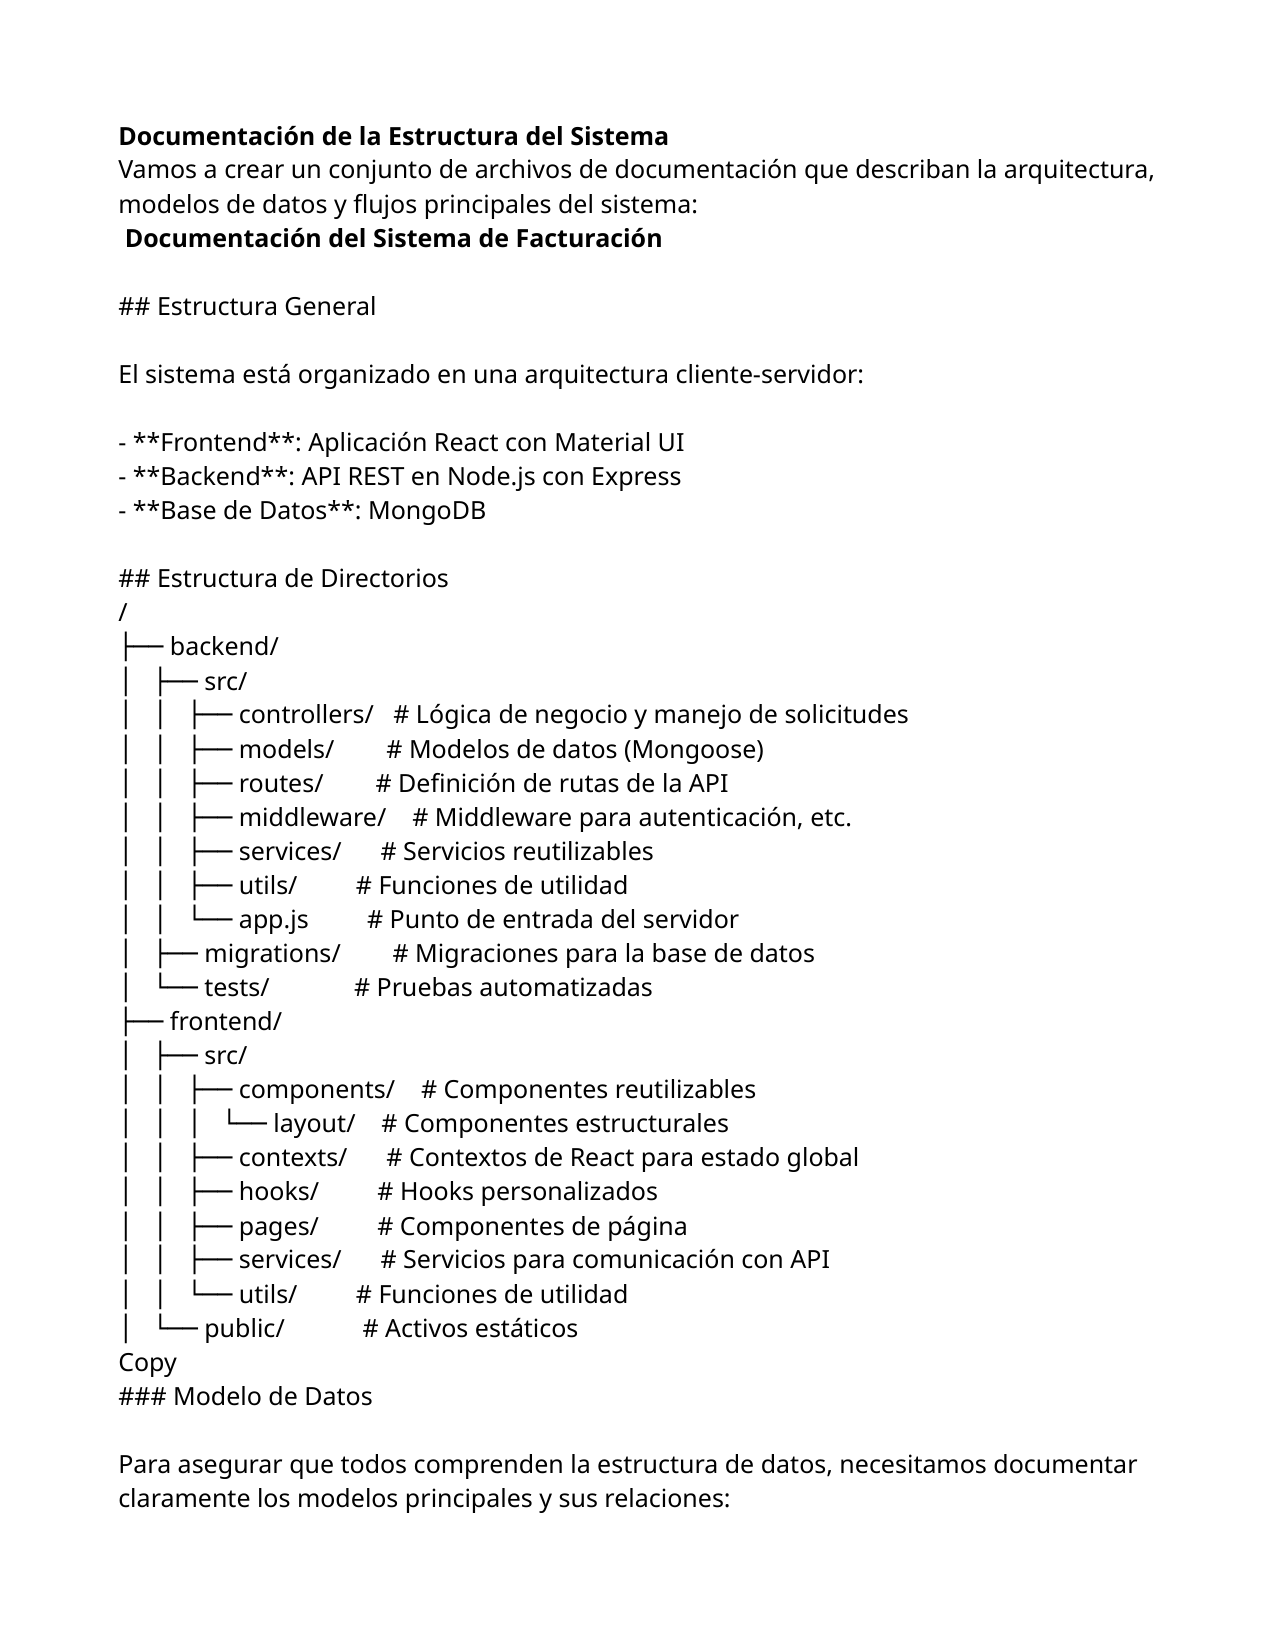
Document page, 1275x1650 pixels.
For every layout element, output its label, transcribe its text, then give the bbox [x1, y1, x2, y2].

text │ │ ├── routes/ # Definición de rutas de la API [118, 765, 1157, 799]
text │ └── tests/ # Pruebas automatizadas [118, 970, 1157, 1004]
text │ │ ├── hooks/ # Hooks personalizados [118, 1174, 1157, 1208]
text ### Modelo de Datos [118, 1378, 1157, 1412]
text │ │ └── utils/ # Funciones de utilidad [118, 1276, 1157, 1310]
text Para asegurar que todos comprenden la estructura de datos, necesitamos documentar claramente los modelos principales y sus relaciones: [118, 1447, 1157, 1515]
text │ └── public/ # Activos estáticos [118, 1310, 1157, 1344]
text │ │ ├── middleware/ # Middleware para autenticación, etc. [118, 799, 1157, 833]
text │ │ ├── utils/ # Funciones de utilidad [118, 867, 1157, 902]
text Documentación de la Estructura del Sistema [118, 118, 1157, 152]
text Vamos a crear un conjunto de archivos de documentación que describan la arquitectura, modelos de datos y flujos principales del sistema: [118, 152, 1157, 220]
text - **Base de Datos**: MongoDB [118, 493, 1157, 527]
text │ │ ├── services/ # Servicios para comunicación con API [118, 1242, 1157, 1276]
text │ │ ├── controllers/ # Lógica de negocio y manejo de solicitudes [118, 697, 1157, 731]
text ├── frontend/ [118, 1004, 1157, 1038]
text │ │ ├── pages/ # Componentes de página [118, 1208, 1157, 1242]
text │ ├── src/ [118, 1038, 1157, 1072]
text │ ├── migrations/ # Migraciones para la base de datos [118, 936, 1157, 970]
text ## Estructura de Directorios [118, 561, 1157, 595]
text │ ├── src/ [118, 663, 1157, 697]
text ## Estructura General [118, 288, 1157, 322]
text Copy [118, 1344, 1157, 1378]
text │ │ │ └── layout/ # Componentes estructurales [118, 1106, 1157, 1140]
text / [118, 595, 1157, 629]
text ├── backend/ [118, 629, 1157, 663]
text │ │ └── app.js # Punto de entrada del servidor [118, 902, 1157, 936]
text │ │ ├── models/ # Modelos de datos (Mongoose) [118, 731, 1157, 765]
text Documentación del Sistema de Facturación [118, 220, 1157, 254]
text │ │ ├── contexts/ # Contextos de React para estado global [118, 1140, 1157, 1174]
text │ │ ├── components/ # Componentes reutilizables [118, 1072, 1157, 1106]
text - **Backend**: API REST en Node.js con Express [118, 459, 1157, 493]
text - **Frontend**: Aplicación React con Material UI [118, 425, 1157, 459]
text │ │ ├── services/ # Servicios reutilizables [118, 833, 1157, 867]
text El sistema está organizado en una arquitectura cliente-servidor: [118, 357, 1157, 391]
